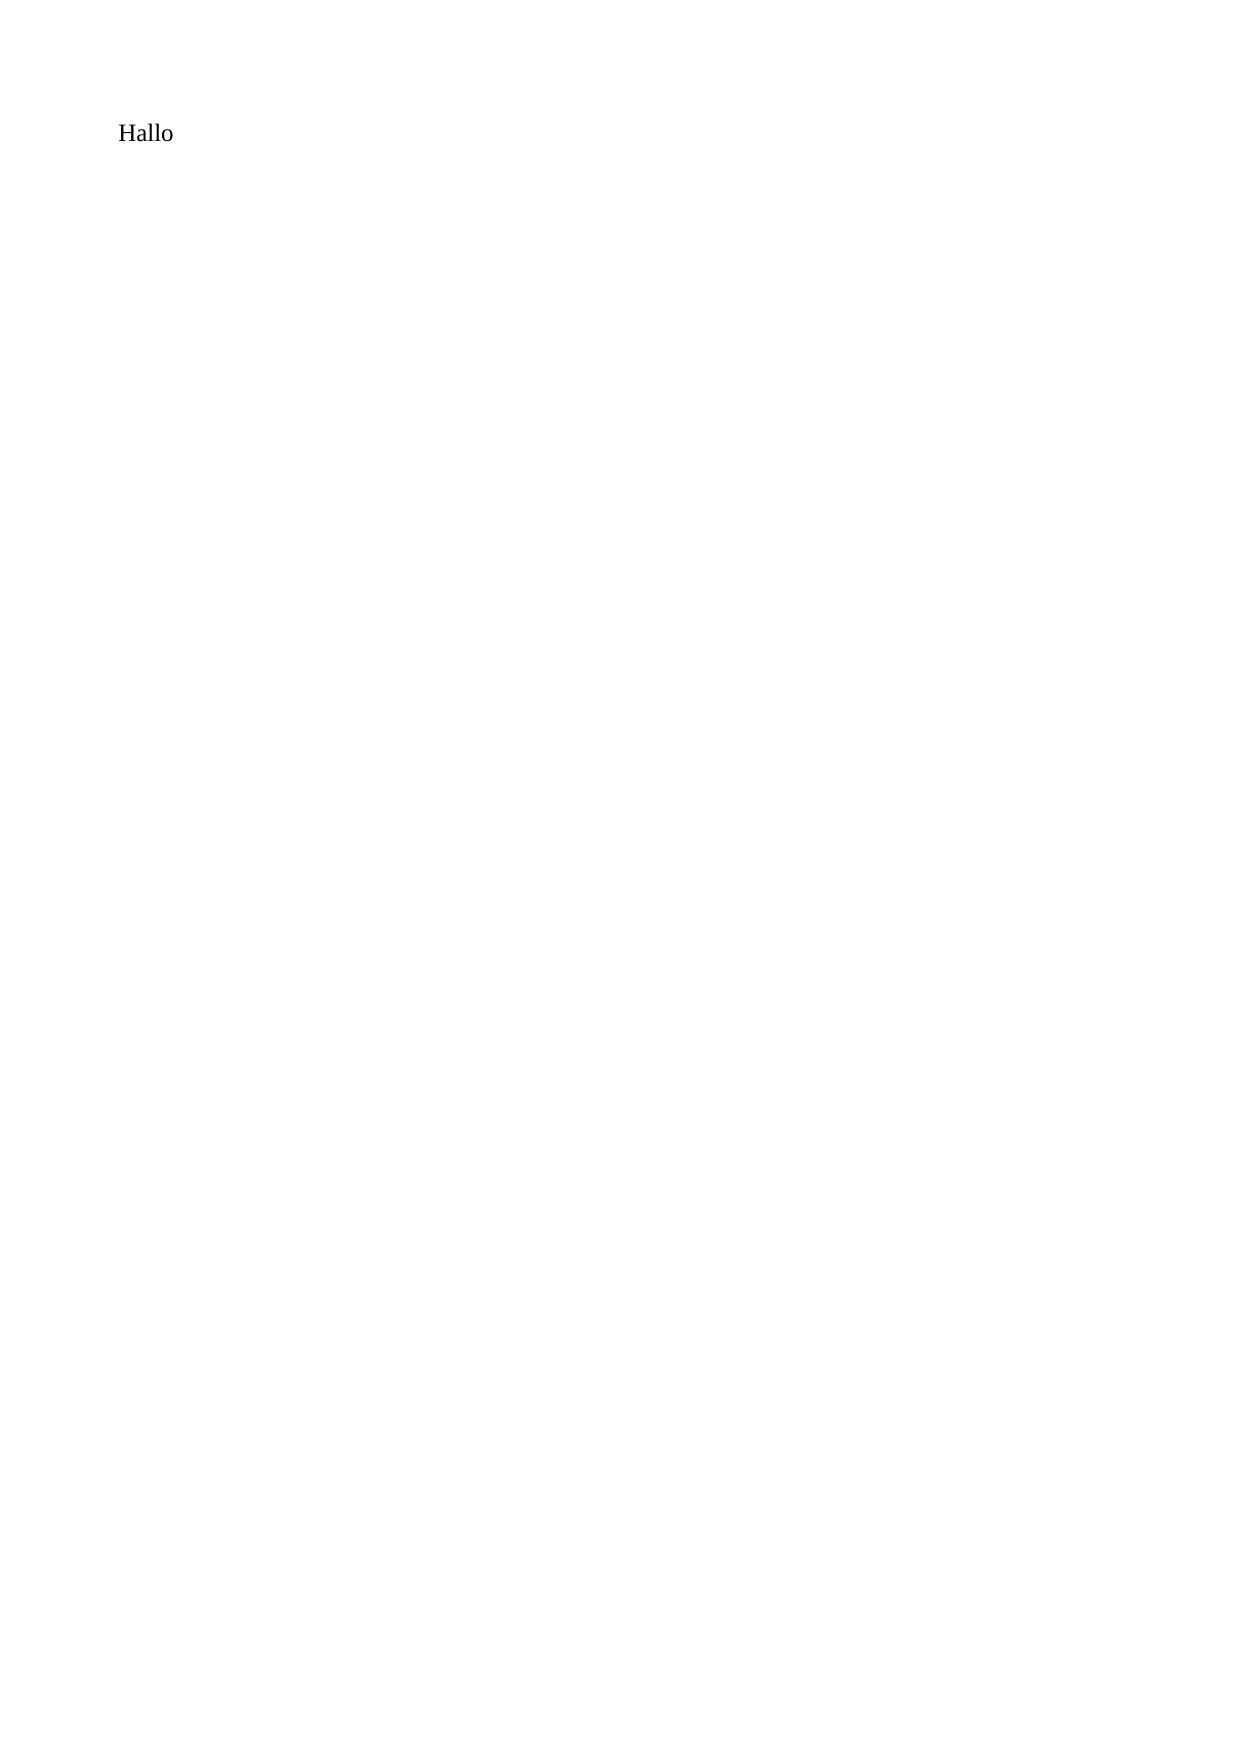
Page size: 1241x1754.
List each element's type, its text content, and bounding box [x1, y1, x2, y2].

text Hallo [118, 118, 1122, 147]
